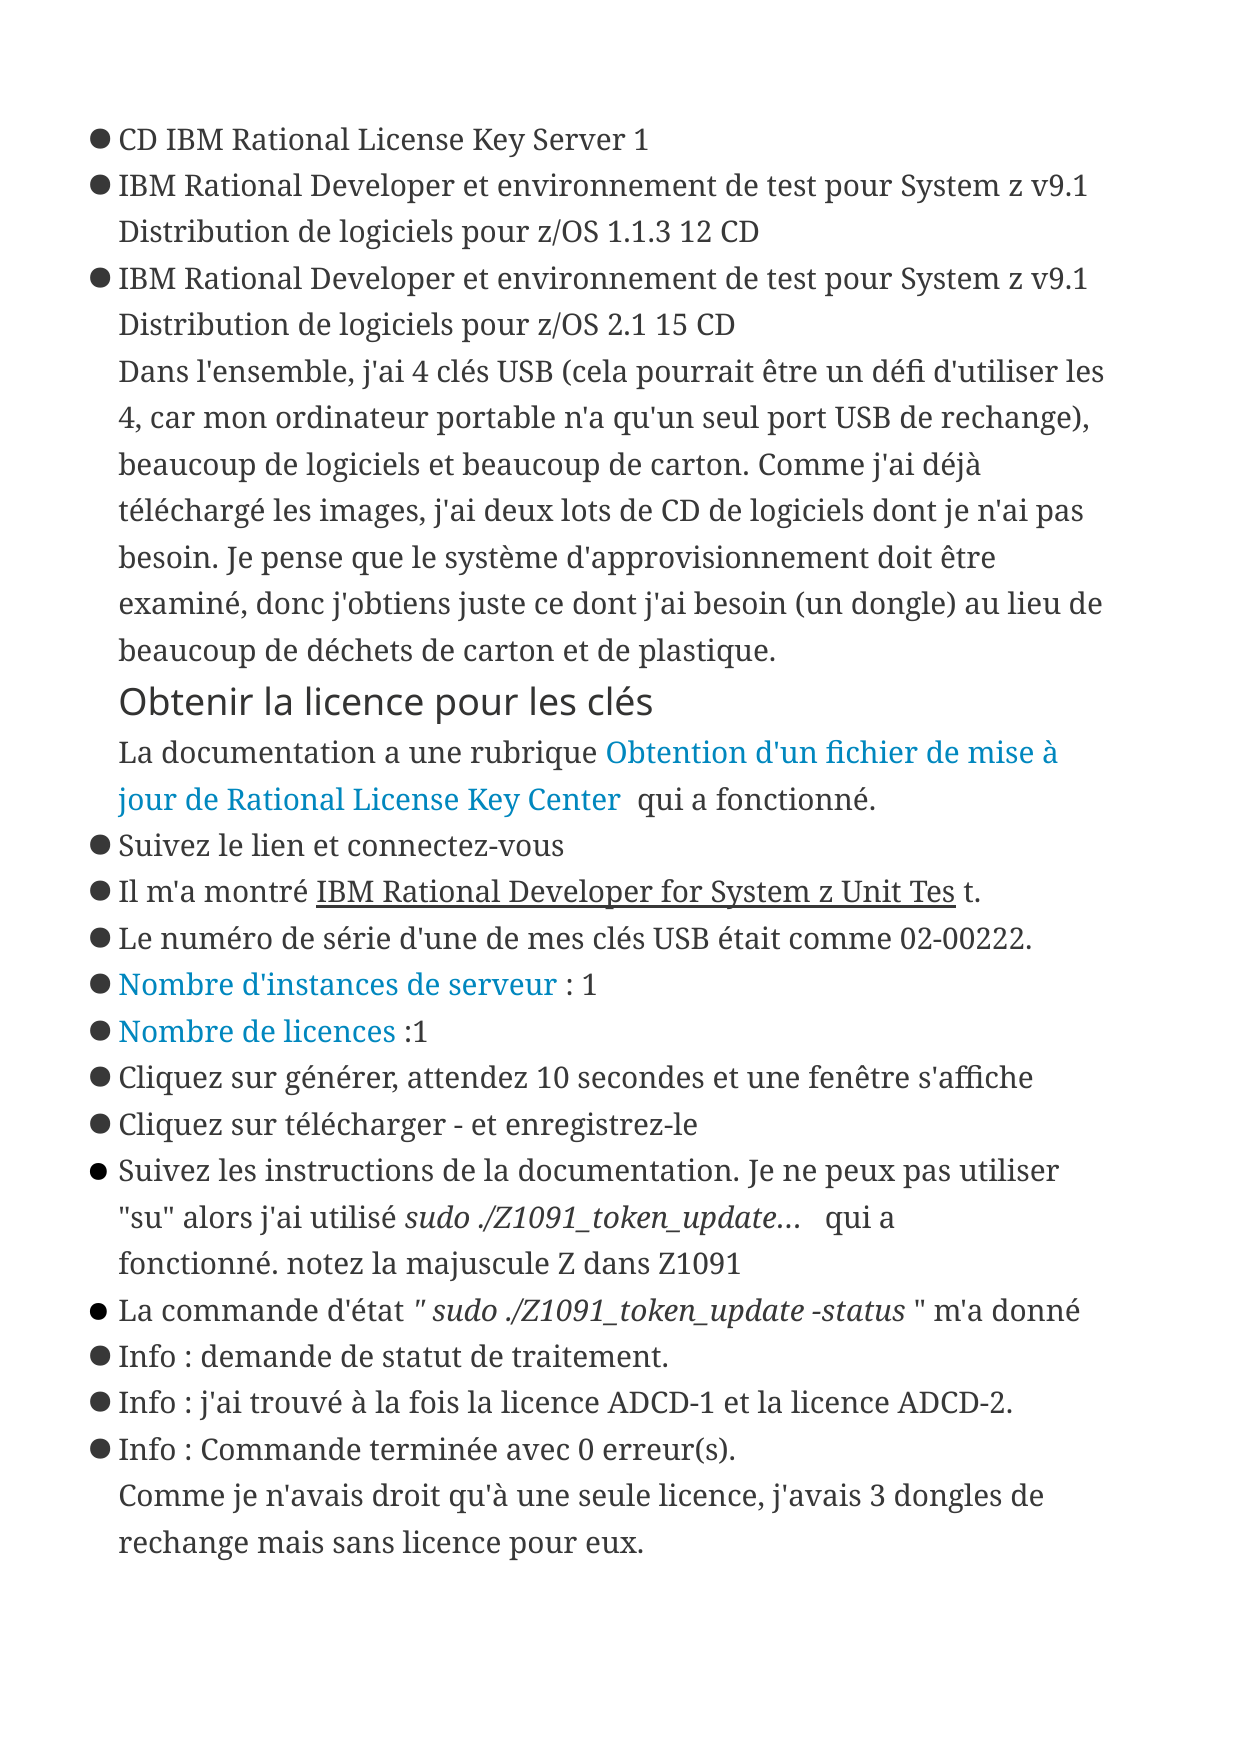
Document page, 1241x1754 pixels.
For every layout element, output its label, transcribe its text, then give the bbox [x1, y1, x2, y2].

list Nombre d'instances de serveur : 1 [118, 964, 1122, 1004]
list Le numéro de série d'une de mes clés USB était comme 02-00222. [118, 918, 1122, 958]
text La documentation a une rubrique Obtention d'un fichier de mise à jour de Rational License Key Center qui a fonctionné. [118, 732, 1122, 819]
list Nombre de licences :1 [118, 1011, 1122, 1051]
list Cliquez sur télécharger - et enregistrez-le [118, 1103, 1122, 1144]
text Comme je n'avais droit qu'à une seule licence, j'avais 3 dongles de rechange mais sans licence pour eux. [118, 1475, 1122, 1562]
list IBM Rational Developer et environnement de test pour System z v9.1 Distribution de logiciels pour z/OS 1.1.3 12 CD [118, 164, 1122, 251]
list La commande d'état " sudo ./Z1091_token_update -status " m'a donné [118, 1289, 1122, 1330]
subtitle Obtenir la licence pour les clés [118, 676, 1122, 727]
list Info : j'ai trouvé à la fois la licence ADCD-1 et la licence ADCD-2. [118, 1382, 1122, 1423]
list Suivez le lien et connectez-vous [118, 825, 1122, 865]
list Il m'a montré IBM Rational Developer for System z Unit Tes t. [118, 871, 1122, 912]
list CD IBM Rational License Key Server 1 [118, 118, 1122, 158]
list Info : Commande terminée avec 0 erreur(s). [118, 1429, 1122, 1469]
text Dans l'ensemble, j'ai 4 clés USB (cela pourrait être un défi d'utiliser les 4, car mon ordinateur portable n'a qu'un seul port USB de rechange), beaucoup de logiciels et beaucoup de carton. Comme j'ai déjà téléchargé les images, j'ai deux lots de CD de logiciels dont je n'ai pas besoin. Je pense que le système d'approvisionnement doit être examiné, donc j'obtiens juste ce dont j'ai besoin (un dongle) au lieu de beaucoup de déchets de carton et de plastique. [118, 350, 1122, 669]
list Suivez les instructions de la documentation. Je ne peux pas utiliser "su" alors j'ai utilisé sudo ./Z1091_token_update… qui a fonctionné. notez la majuscule Z dans Z1091 [118, 1150, 1122, 1283]
list Cliquez sur générer, attendez 10 secondes et une fenêtre s'affiche [118, 1057, 1122, 1097]
list IBM Rational Developer et environnement de test pour System z v9.1 Distribution de logiciels pour z/OS 2.1 15 CD [118, 257, 1122, 344]
list Info : demande de statut de traitement. [118, 1336, 1122, 1376]
